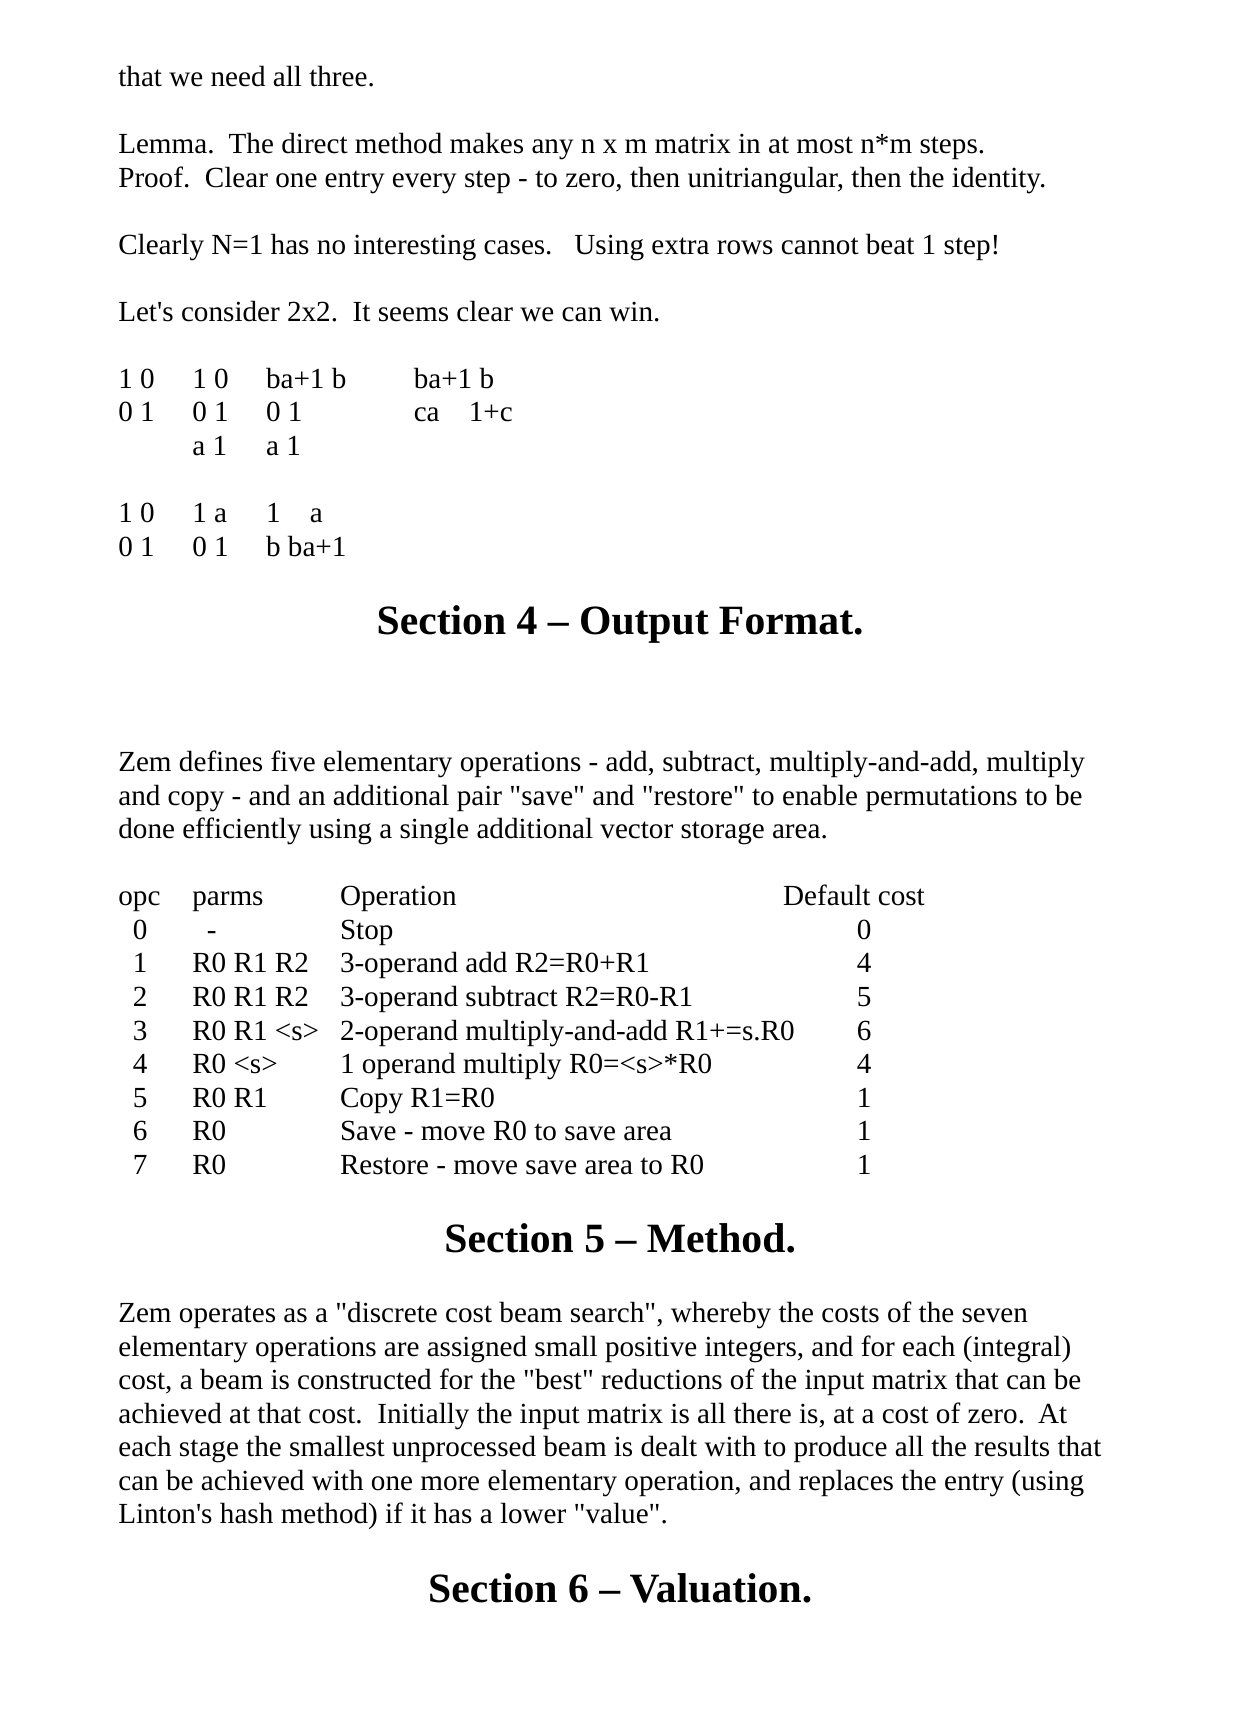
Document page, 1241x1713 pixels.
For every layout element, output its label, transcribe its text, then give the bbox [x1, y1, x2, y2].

text 1 0 1 a 1 a [118, 495, 1122, 529]
text 5 R0 R1 Copy R1=R0 1 [118, 1080, 1122, 1113]
text Zem operates as a "discrete cost beam search", whereby the costs of the seven elementary operations are assigned small positive integers, and for each (integral) cost, a beam is constructed for the "best" reductions of the input matrix that can be achieved at that cost. Initially the input matrix is all there is, at a cost of zero. At each stage the smallest unprocessed beam is dealt with to produce all the results that can be achieved with one more elementary operation, and replaces the entry (using Linton's hash method) if it has a lower "value". [118, 1295, 1122, 1530]
text 7 R0 Restore - move save area to R0 1 [118, 1147, 1122, 1180]
text that we need all three. [118, 59, 1122, 93]
text 0 1 0 1 0 1 ca 1+c [118, 394, 1122, 428]
text Section 6 – Valuation. [118, 1564, 1122, 1612]
text Proof. Clear one entry every step - to zero, then unitriangular, then the identity. [118, 160, 1122, 193]
text 3 R0 R1 <s> 2-operand multiply-and-add R1+=s.R0 6 [118, 1013, 1122, 1046]
text opc parms Operation Default cost [118, 878, 1122, 912]
text Clearly N=1 has no interesting cases. Using extra rows cannot beat 1 step! [118, 227, 1122, 260]
text 2 R0 R1 R2 3-operand subtract R2=R0-R1 5 [118, 979, 1122, 1013]
text Lemma. The direct method makes any n x m matrix in at most n*m steps. [118, 126, 1122, 160]
text 4 R0 <s> 1 operand multiply R0=<s>*R0 4 [118, 1046, 1122, 1080]
text 0 - Stop 0 [118, 912, 1122, 946]
text Zem defines five elementary operations - add, subtract, multiply-and-add, multiply and copy - and an additional pair "save" and "restore" to enable permutations to be done efficiently using a single additional vector storage area. [118, 744, 1122, 845]
text Let's consider 2x2. It seems clear we can win. [118, 294, 1122, 327]
text 1 R0 R1 R2 3-operand add R2=R0+R1 4 [118, 946, 1122, 979]
text Section 4 – Output Format. [118, 596, 1122, 644]
text a 1 a 1 [118, 428, 1122, 462]
text 6 R0 Save - move R0 to save area 1 [118, 1113, 1122, 1147]
text Section 5 – Method. [118, 1214, 1122, 1262]
text 1 0 1 0 ba+1 b ba+1 b [118, 361, 1122, 394]
text 0 1 0 1 b ba+1 [118, 529, 1122, 562]
